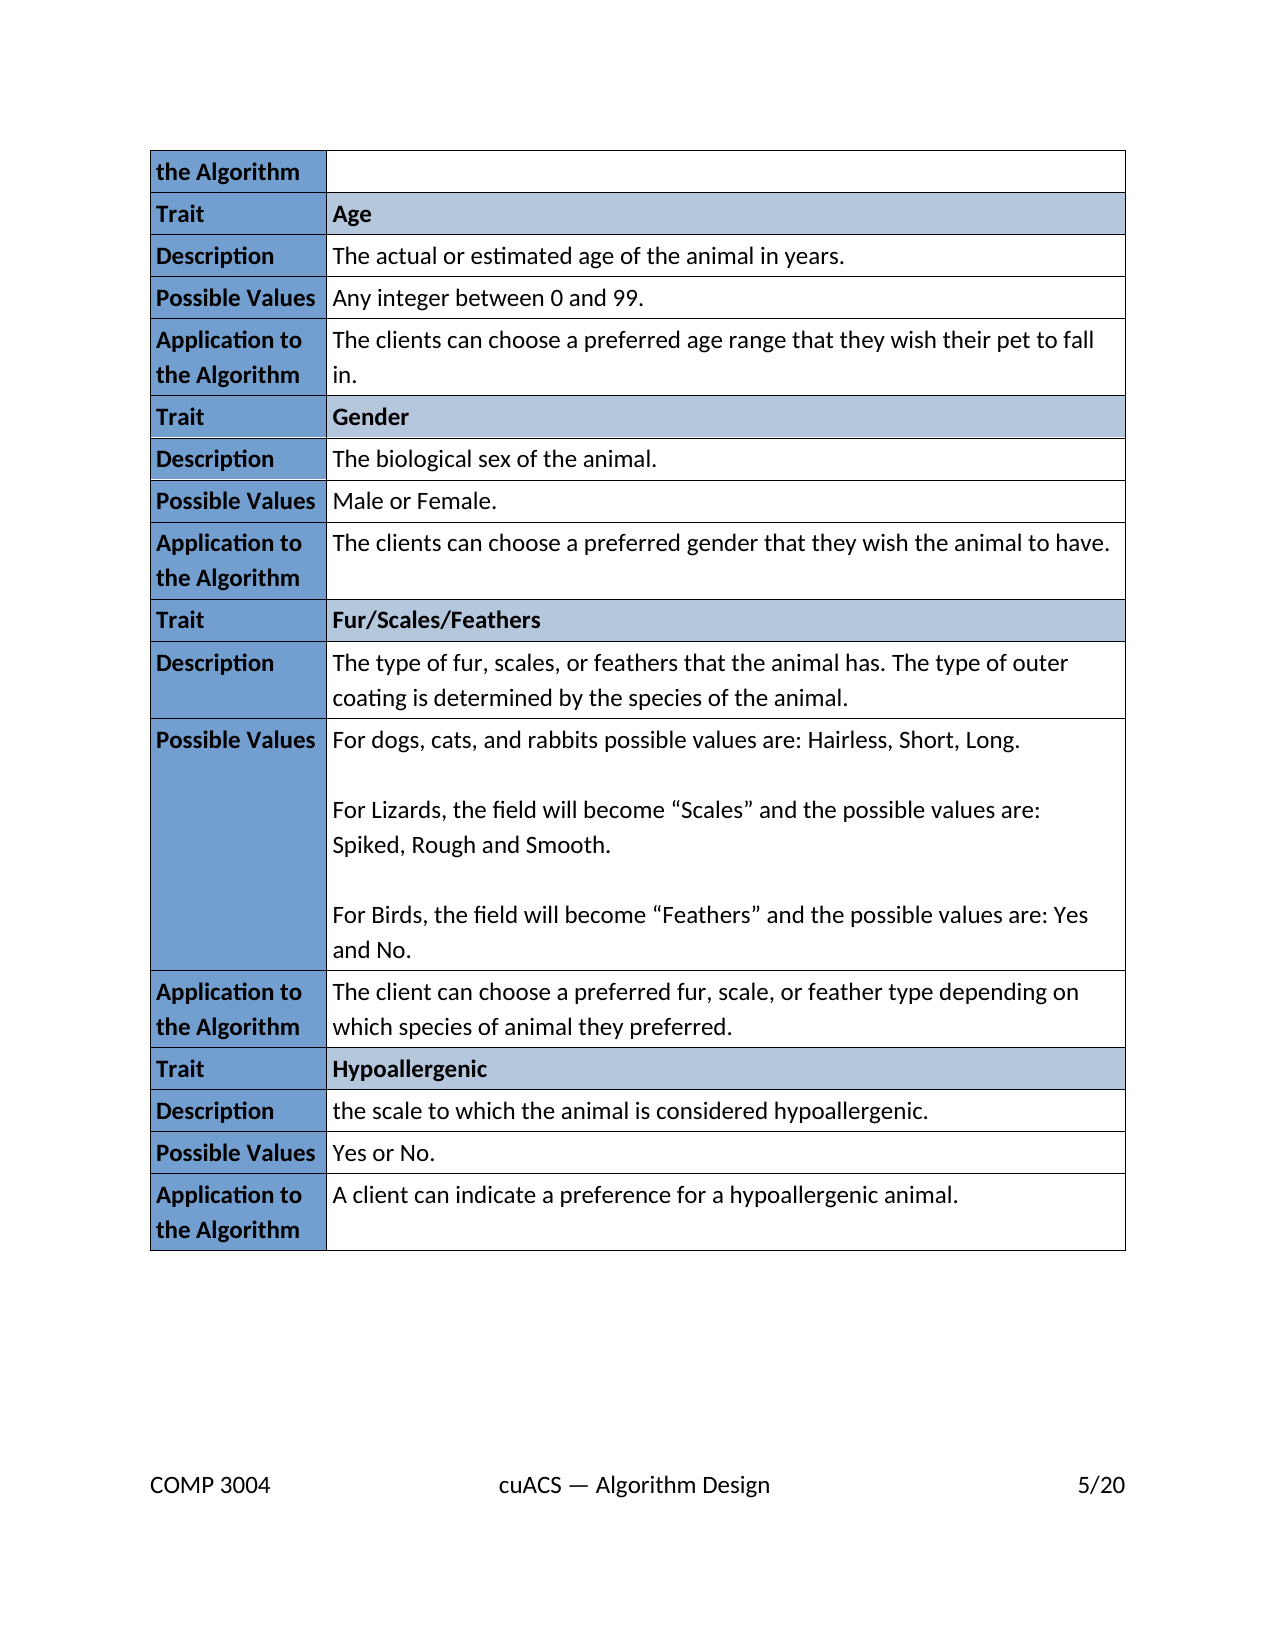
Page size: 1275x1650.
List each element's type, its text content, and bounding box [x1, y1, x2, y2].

table_cell A client can indicate a preference for a hypoallergenic animal. [327, 1174, 1125, 1250]
table_cell Trait [151, 396, 326, 437]
table_cell the Algorithm [151, 151, 326, 192]
table_cell [327, 151, 1125, 192]
table_cell The clients can choose a preferred age range that they wish their pet to fall in. [327, 319, 1125, 395]
table_cell The clients can choose a preferred gender that they wish the animal to have. [327, 523, 1125, 599]
table_cell Possible Values [151, 481, 326, 522]
table_cell Description [151, 439, 326, 479]
table_cell Application to the Algorithm [151, 319, 326, 395]
table_cell Possible Values [151, 719, 326, 970]
table_cell The actual or estimated age of the animal in years. [327, 235, 1125, 276]
table_cell Yes or No. [327, 1132, 1125, 1173]
table_cell Trait [151, 1048, 326, 1089]
table_cell The biological sex of the animal. [327, 439, 1125, 479]
table_cell Hypoallergenic [327, 1048, 1125, 1089]
table_cell Male or Female. [327, 481, 1125, 522]
table_cell Description [151, 642, 326, 718]
table_cell Application to the Algorithm [151, 523, 326, 599]
table_cell Gender [327, 396, 1125, 437]
table_cell Any integer between 0 and 99. [327, 277, 1125, 318]
table_cell The client can choose a preferred fur, scale, or feather type depending on which species of animal they preferred. [327, 971, 1125, 1047]
table_cell Trait [151, 600, 326, 641]
table_cell Description [151, 235, 326, 276]
table_cell Possible Values [151, 1132, 326, 1173]
table_cell the scale to which the animal is considered hypoallergenic. [327, 1090, 1125, 1131]
table_cell For dogs, cats, and rabbits possible values are: Hairless, Short, Long. For Lizards, the field will become “Scales” and the possible values are: Spiked, Rough and Smooth. For Birds, the field will become “Feathers” and the possible values are: Yes and No. [327, 719, 1125, 970]
table_cell The type of fur, scales, or feathers that the animal has. The type of outer coating is determined by the species of the animal. [327, 642, 1125, 718]
table_cell Application to the Algorithm [151, 1174, 326, 1250]
table_cell Age [327, 193, 1125, 234]
table_cell Trait [151, 193, 326, 234]
table_cell Possible Values [151, 277, 326, 318]
table_cell Application to the Algorithm [151, 971, 326, 1047]
table_cell Description [151, 1090, 326, 1131]
table_cell Fur/Scales/Feathers [327, 600, 1125, 641]
